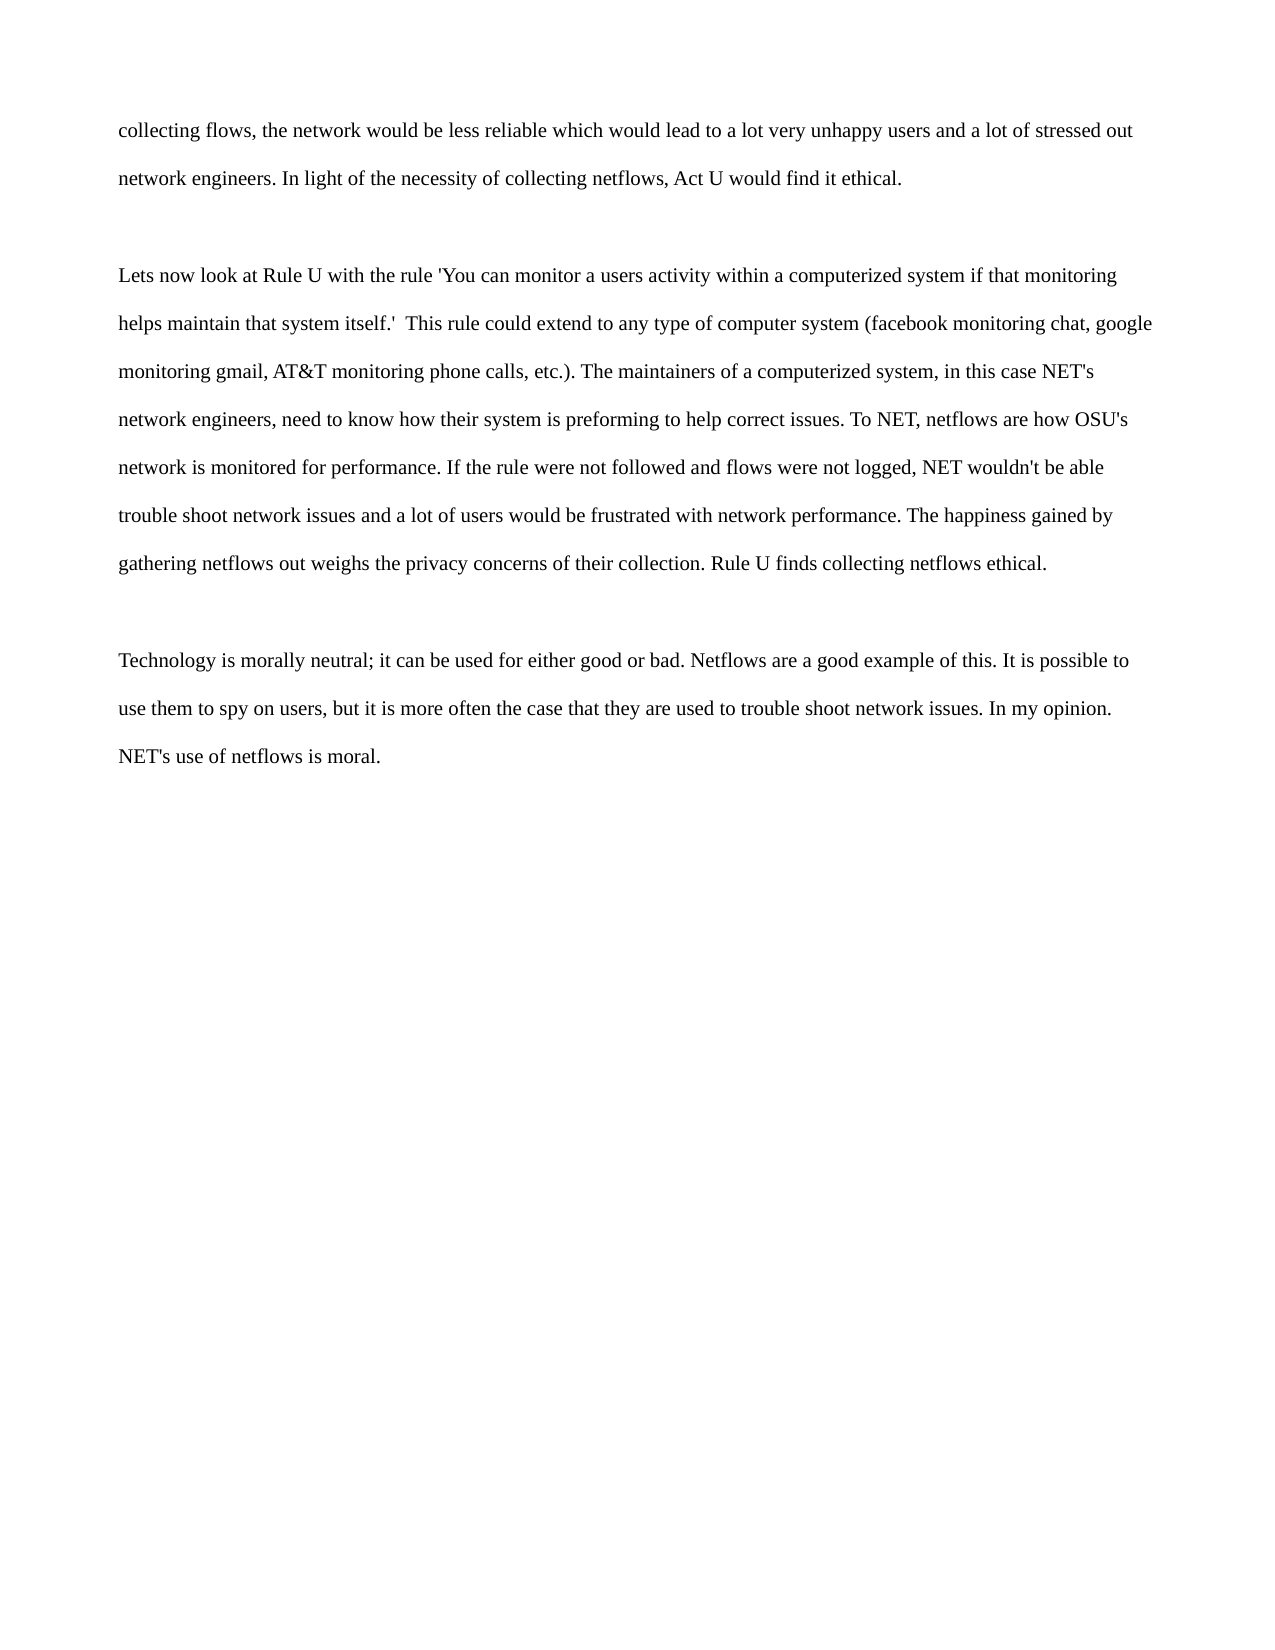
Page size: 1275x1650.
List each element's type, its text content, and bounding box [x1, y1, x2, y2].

text Lets now look at Rule U with the rule 'You can monitor a users activity within a computerized system if that monitoring helps maintain that system itself.' This rule could extend to any type of computer system (facebook monitoring chat, google monitoring gmail, AT&T monitoring phone calls, etc.). The maintainers of a computerized system, in this case NET's network engineers, need to know how their system is preforming to help correct issues. To NET, netflows are how OSU's network is monitored for performance. If the rule were not followed and flows were not logged, NET wouldn't be able trouble shoot network issues and a lot of users would be frustrated with network performance. The happiness gained by gathering netflows out weighs the privacy concerns of their collection. Rule U finds collecting netflows ethical. [118, 262, 1157, 575]
text collecting flows, the network would be less reliable which would lead to a lot very unhappy users and a lot of stressed out network engineers. In light of the necessity of collecting netflows, Act U would find it ethical. [118, 118, 1157, 190]
text Technology is morally neutral; it can be used for either good or bad. Netflows are a good example of this. It is possible to use them to spy on users, but it is more often the case that they are used to trouble shoot network issues. In my opinion. NET's use of netflows is moral. [118, 647, 1157, 768]
